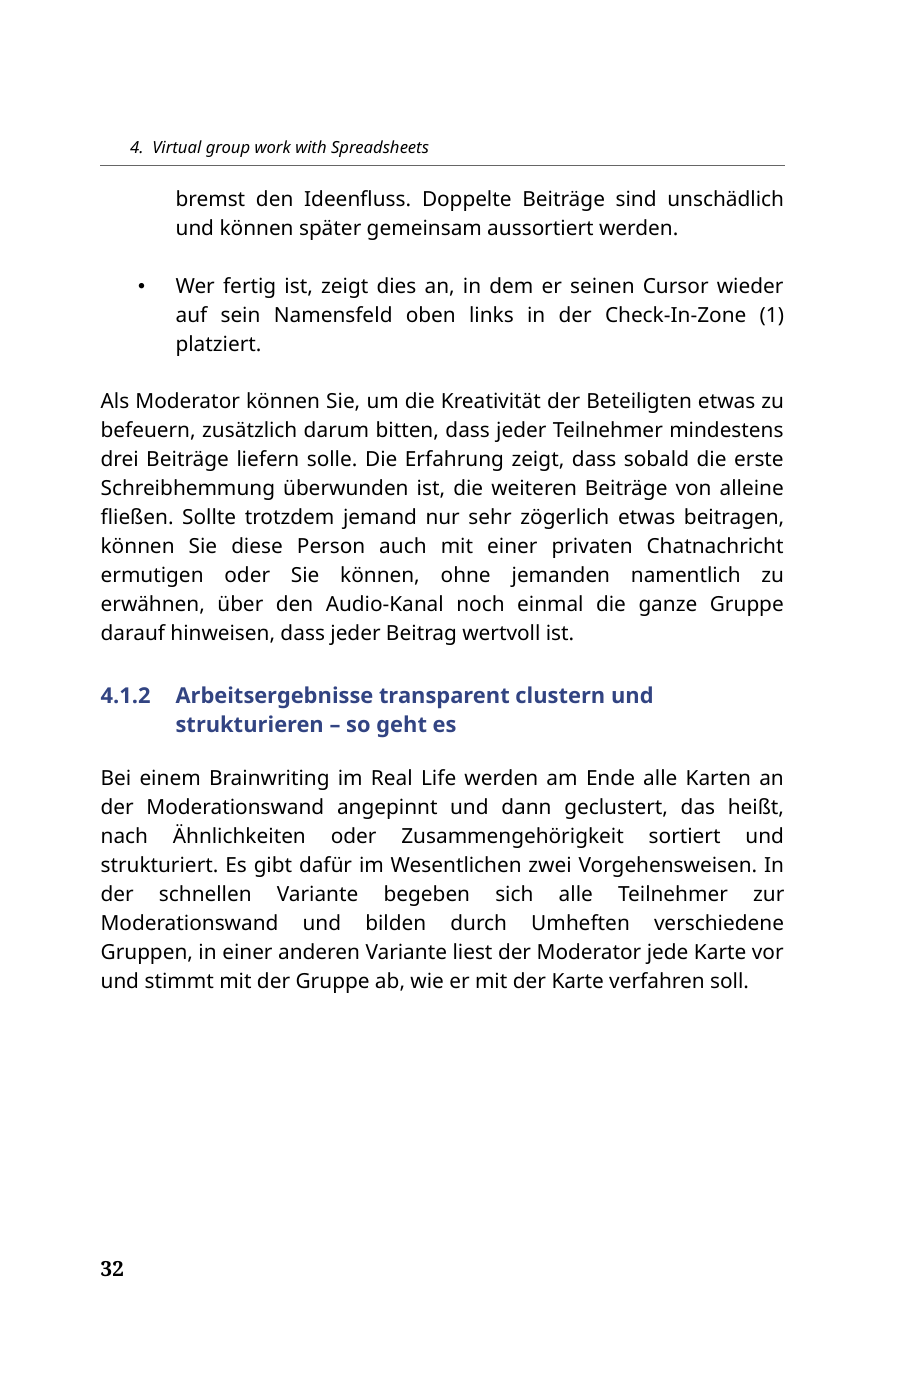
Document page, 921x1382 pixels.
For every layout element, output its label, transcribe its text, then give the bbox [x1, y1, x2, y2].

text Als Moderator können Sie, um die Kreativität der Beteiligten etwas zu befeuern, zusätzlich darum bitten, dass jeder Teilnehmer mindestens drei Beiträge liefern solle. Die Erfahrung zeigt, dass sobald die erste Schreibhemmung überwunden ist, die weiteren Beiträge von alleine fließen. Sollte trotzdem jemand nur sehr zögerlich etwas beitragen, können Sie diese Person auch mit einer privaten Chatnachricht ermutigen oder Sie können, ohne jemanden namentlich zu erwähnen, über den Audio-Kanal noch einmal die ganze Gruppe darauf hinweisen, dass jeder Beitrag wertvoll ist. [100, 365, 785, 646]
subtitle Arbeitsergebnisse transparent clustern und strukturieren – so geht es [100, 679, 785, 739]
text Bei einem Brainwriting im Real Life werden am Ende alle Karten an der Moderationswand angepinnt und dann geclustert, das heißt, nach Ähnlichkeiten oder Zusammengehörigkeit sortiert und strukturiert. Es gibt dafür im Wesentlichen zwei Vorgehensweisen. In der schnellen Variante begeben sich alle Teilnehmer zur Moderationswand und bilden durch Umheften verschiedene Gruppen, in einer anderen Variante liest der Moderator jede Karte vor und stimmt mit der Gruppe ab, wie er mit der Karte verfahren soll. [100, 752, 785, 994]
list Wer fertig ist, zeigt dies an, in dem er seinen Cursor wieder auf sein Namensfeld oben links in der Check-In-Zone (1) platziert. [138, 249, 785, 357]
list bremst den Ideenfluss. Doppelte Beiträge sind unschädlich und können später gemeinsam aussortiert werden. [138, 183, 785, 241]
